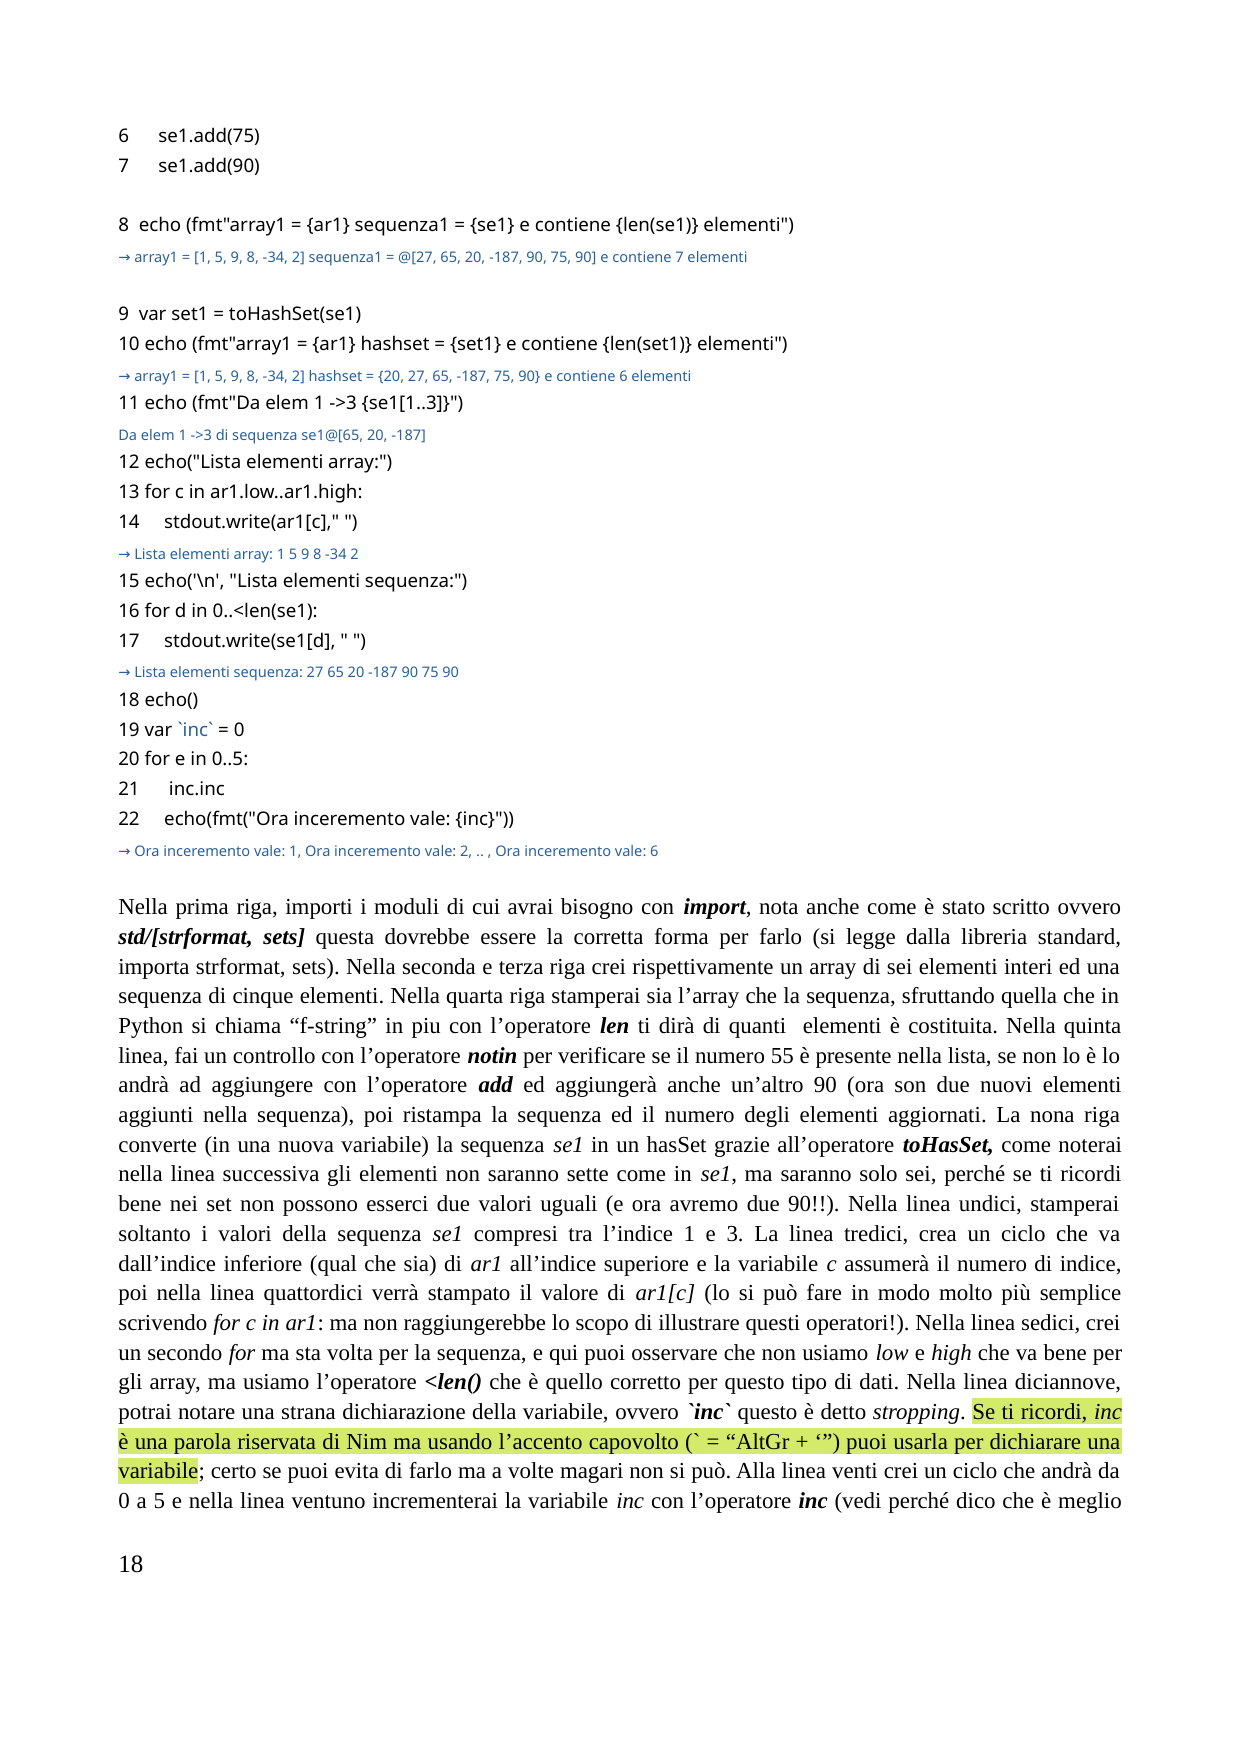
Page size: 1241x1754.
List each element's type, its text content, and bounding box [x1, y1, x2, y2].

text 11 echo (fmt"Da elem 1 ->3 {se1[1..3]}") [118, 385, 1122, 415]
text Da elem 1 ->3 di sequenza se1@[65, 20, -187] [118, 415, 1122, 445]
text 21 inc.inc [118, 771, 1122, 801]
text → array1 = [1, 5, 9, 8, -34, 2] hashset = {20, 27, 65, -187, 75, 90} e contiene 6 elementi [118, 356, 1122, 385]
text → array1 = [1, 5, 9, 8, -34, 2] sequenza1 = @[27, 65, 20, -187, 90, 75, 90] e contiene 7 elementi [118, 237, 1122, 267]
text 15 echo('\n', "Lista elementi sequenza:") [118, 563, 1122, 593]
text → Lista elementi sequenza: 27 65 20 -187 90 75 90 [118, 652, 1122, 682]
text 16 for d in 0..<len(se1): [118, 593, 1122, 623]
text 6 se1.add(75) [118, 118, 1122, 148]
text 7 se1.add(90) [118, 148, 1122, 177]
text 10 echo (fmt"array1 = {ar1} hashset = {set1} e contiene {len(set1)} elementi") [118, 326, 1122, 356]
text 17 stdout.write(se1[d], " ") [118, 623, 1122, 652]
text 8 echo (fmt"array1 = {ar1} sequenza1 = {se1} e contiene {len(se1)} elementi") [118, 207, 1122, 237]
text 18 echo() [118, 682, 1122, 712]
text 22 echo(fmt("Ora inceremento vale: {inc}")) [118, 801, 1122, 831]
text → Lista elementi array: 1 5 9 8 -34 2 [118, 534, 1122, 563]
text 9 var set1 = toHashSet(se1) [118, 296, 1122, 326]
text 12 echo("Lista elementi array:") [118, 445, 1122, 474]
text 20 for e in 0..5: [118, 742, 1122, 771]
text 13 for c in ar1.low..ar1.high: [118, 474, 1122, 504]
text 19 var `inc` = 0 [118, 712, 1122, 742]
text → Ora inceremento vale: 1, Ora inceremento vale: 2, .. , Ora inceremento vale: 6 [118, 831, 1122, 860]
text 14 stdout.write(ar1[c]," ") [118, 504, 1122, 534]
text Nella prima riga, importi i moduli di cui avrai bisogno con import, nota anche come è stato scritto ovvero std/[strformat, sets] questa dovrebbe essere la corretta forma per farlo (si legge dalla libreria standard, importa strformat, sets). Nella seconda e terza riga crei rispettivamente un array di sei elementi interi ed una sequenza di cinque elementi. Nella quarta riga stamperai sia l’array che la sequenza, sfruttando quella che in Python si chiama “f-string” in piu con l’operatore len ti dirà di quanti elementi è costituita. Nella quinta linea, fai un controllo con l’operatore notin per verificare se il numero 55 è presente nella lista, se non lo è lo andrà ad aggiungere con l’operatore add ed aggiungerà anche un’altro 90 (ora son due nuovi elementi aggiunti nella sequenza), poi ristampa la sequenza ed il numero degli elementi aggiornati. La nona riga converte (in una nuova variabile) la sequenza se1 in un hasSet grazie all’operatore toHasSet, come noterai nella linea successiva gli elementi non saranno sette come in se1, ma saranno solo sei, perché se ti ricordi bene nei set non possono esserci due valori uguali (e ora avremo due 90!!). Nella linea undici, stamperai soltanto i valori della sequenza se1 compresi tra l’indice 1 e 3. La linea tredici, crea un ciclo che va dall’indice inferiore (qual che sia) di ar1 all’indice superiore e la variabile c assumerà il numero di indice, poi nella linea quattordici verrà stampato il valore di ar1[c] (lo si può fare in modo molto più semplice scrivendo for c in ar1: ma non raggiungerebbe lo scopo di illustrare questi operatori!). Nella linea sedici, crei un secondo for ma sta volta per la sequenza, e qui puoi osservare che non usiamo low e high che va bene per gli array, ma usiamo l’operatore <len() che è quello corretto per questo tipo di dati. Nella linea diciannove, potrai notare una strana dichiarazione della variabile, ovvero `inc` questo è detto stropping. Se ti ricordi, inc è una parola riservata di Nim ma usando l’accento capovolto (` = “AltGr + ‘”) puoi usarla per dichiarare una variabile; certo se puoi evita di farlo ma a volte magari non si può. Alla linea venti crei un ciclo che andrà da 0 a 5 e nella linea ventuno incrementerai la variabile inc con l’operatore inc (vedi perché dico che è meglio [118, 890, 1122, 1513]
